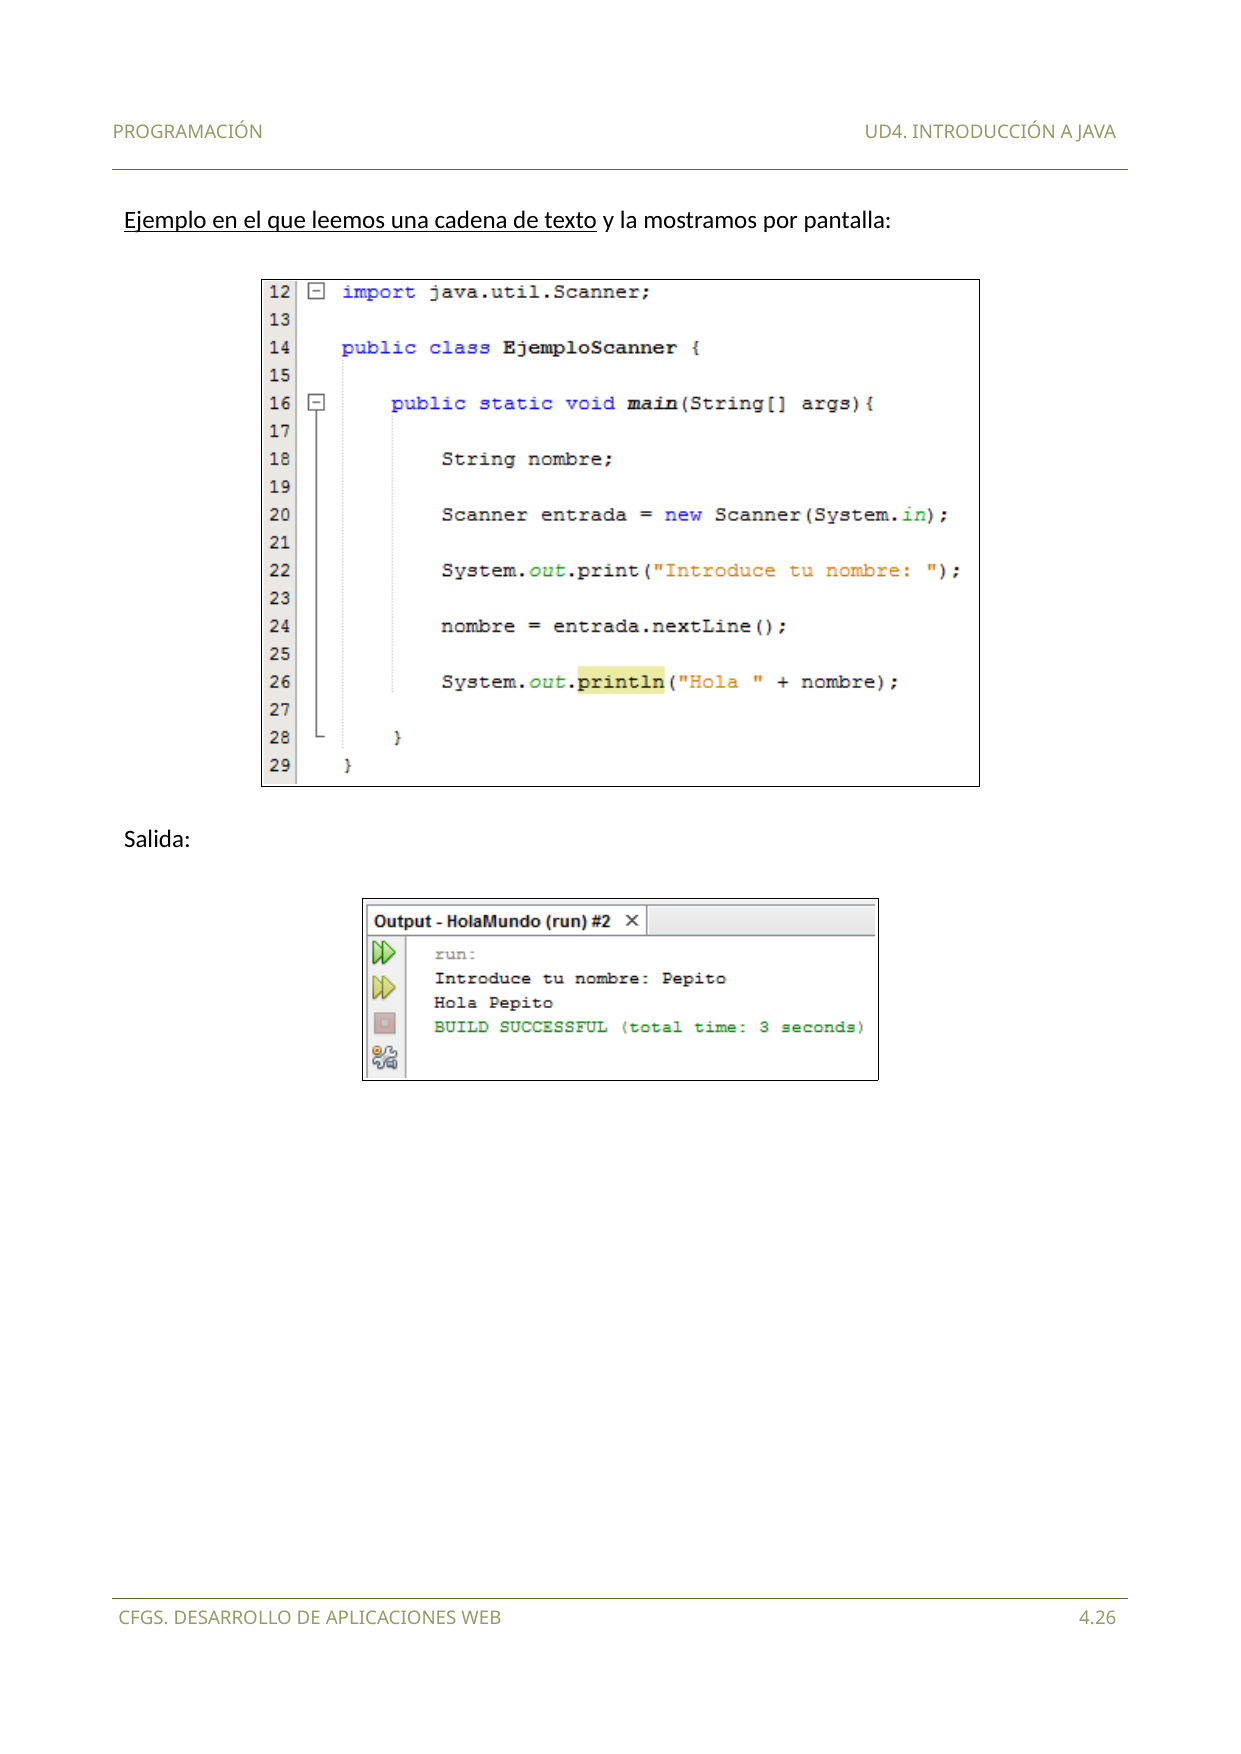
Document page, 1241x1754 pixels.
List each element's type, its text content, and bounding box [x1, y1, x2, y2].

text Ejemplo en el que leemos una cadena de texto y la mostramos por pantalla: [112, 205, 1128, 235]
picture [365, 900, 875, 1078]
text Salida: [112, 823, 1128, 854]
picture [263, 281, 977, 784]
